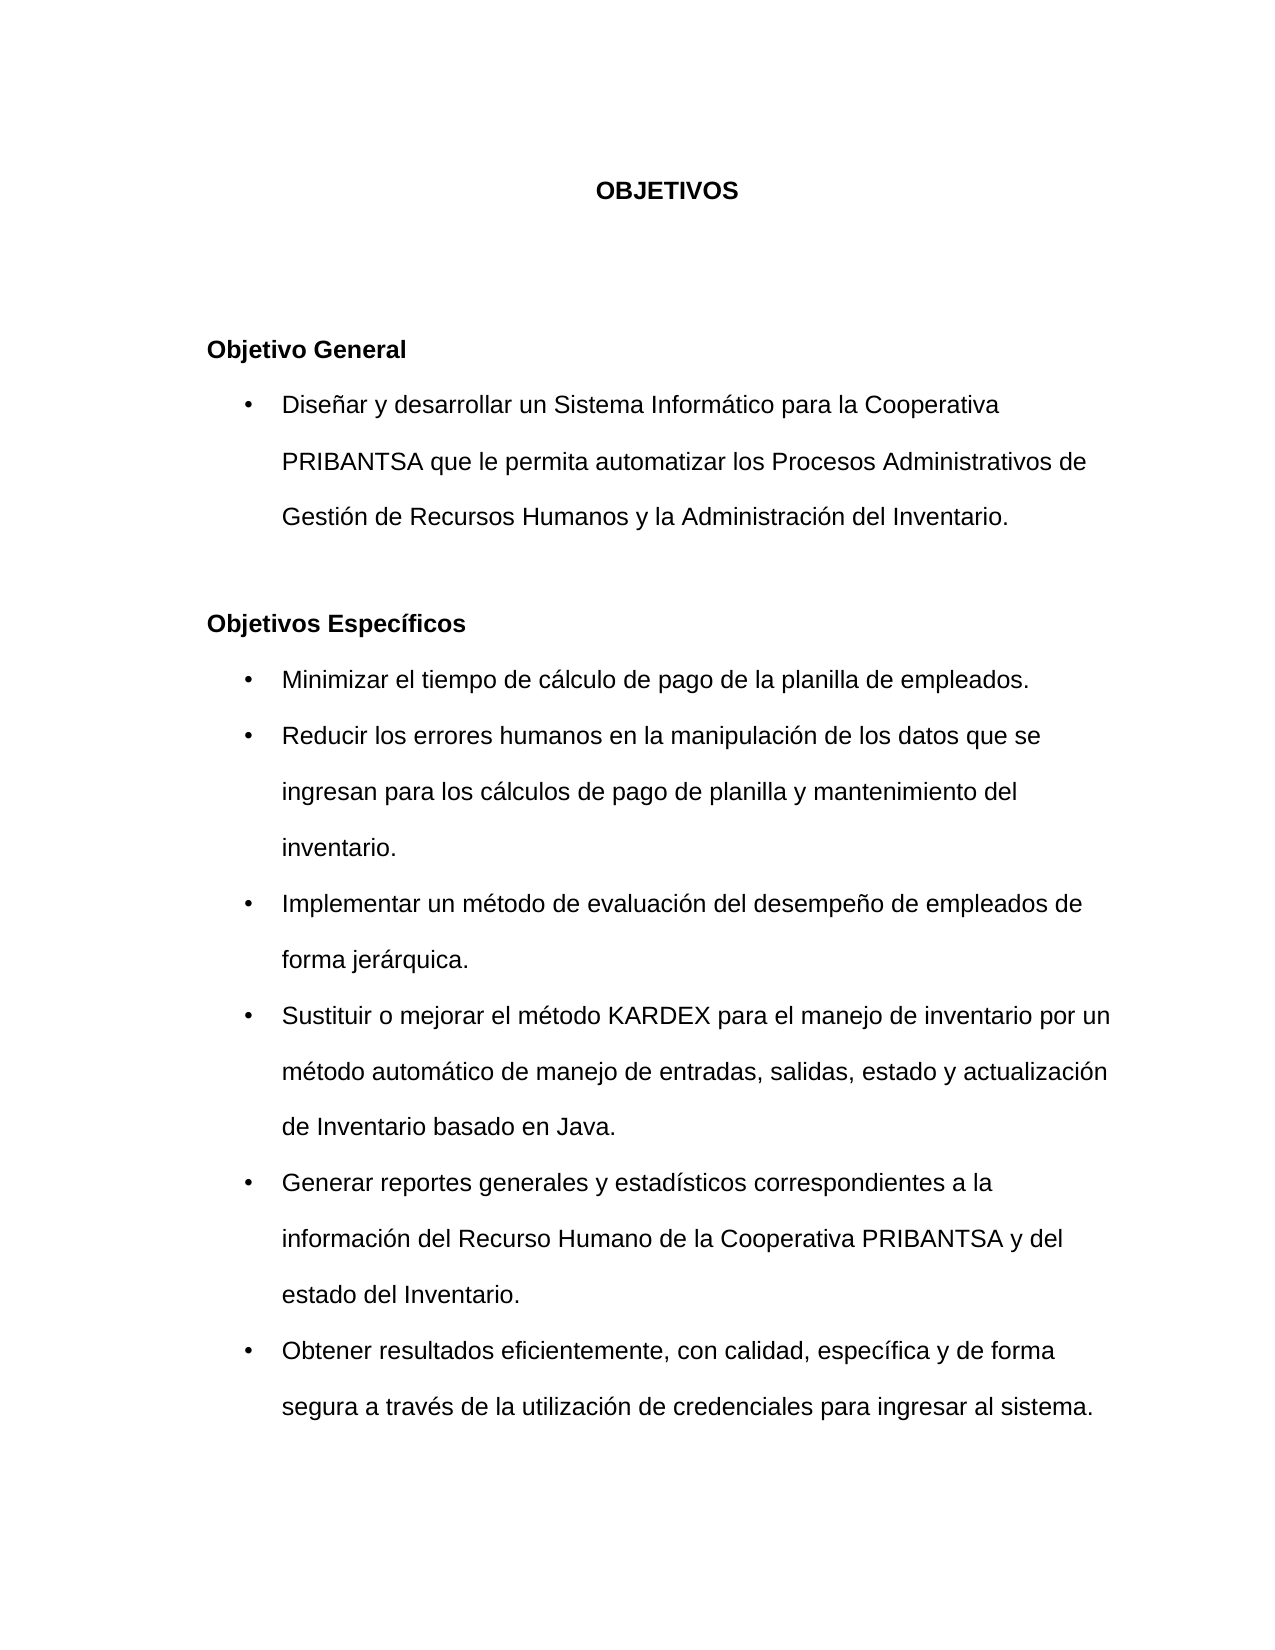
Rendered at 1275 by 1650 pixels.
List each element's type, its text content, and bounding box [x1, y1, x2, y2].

list Obtener resultados eficientemente, con calidad, específica y de forma segura a través de la utilización de credenciales para ingresar al sistema. [244, 1337, 1127, 1421]
list Minimizar el tiempo de cálculo de pago de la planilla de empleados. [244, 666, 1127, 694]
list Generar reportes generales y estadísticos correspondientes a la información del Recurso Humano de la Cooperativa PRIBANTSA y del estado del Inventario. [244, 1169, 1127, 1309]
list Diseñar y desarrollar un Sistema Informático para la Cooperativa PRIBANTSA que le permita automatizar los Procesos Administrativos de Gestión de Recursos Humanos y la Administración del Inventario. [244, 391, 1127, 531]
text Objetivo General [207, 336, 1127, 363]
text Objetivos Específicos [207, 610, 1127, 638]
list Sustituir o mejorar el método KARDEX para el manejo de inventario por un método automático de manejo de entradas, salidas, estado y actualización de Inventario basado en Java. [244, 1001, 1127, 1141]
list Implementar un método de evaluación del desempeño de empleados de forma jerárquica. [244, 890, 1127, 973]
text OBJETIVOS [207, 177, 1127, 205]
list Reducir los errores humanos en la manipulación de los datos que se ingresan para los cálculos de pago de planilla y mantenimiento del inventario. [244, 722, 1127, 862]
